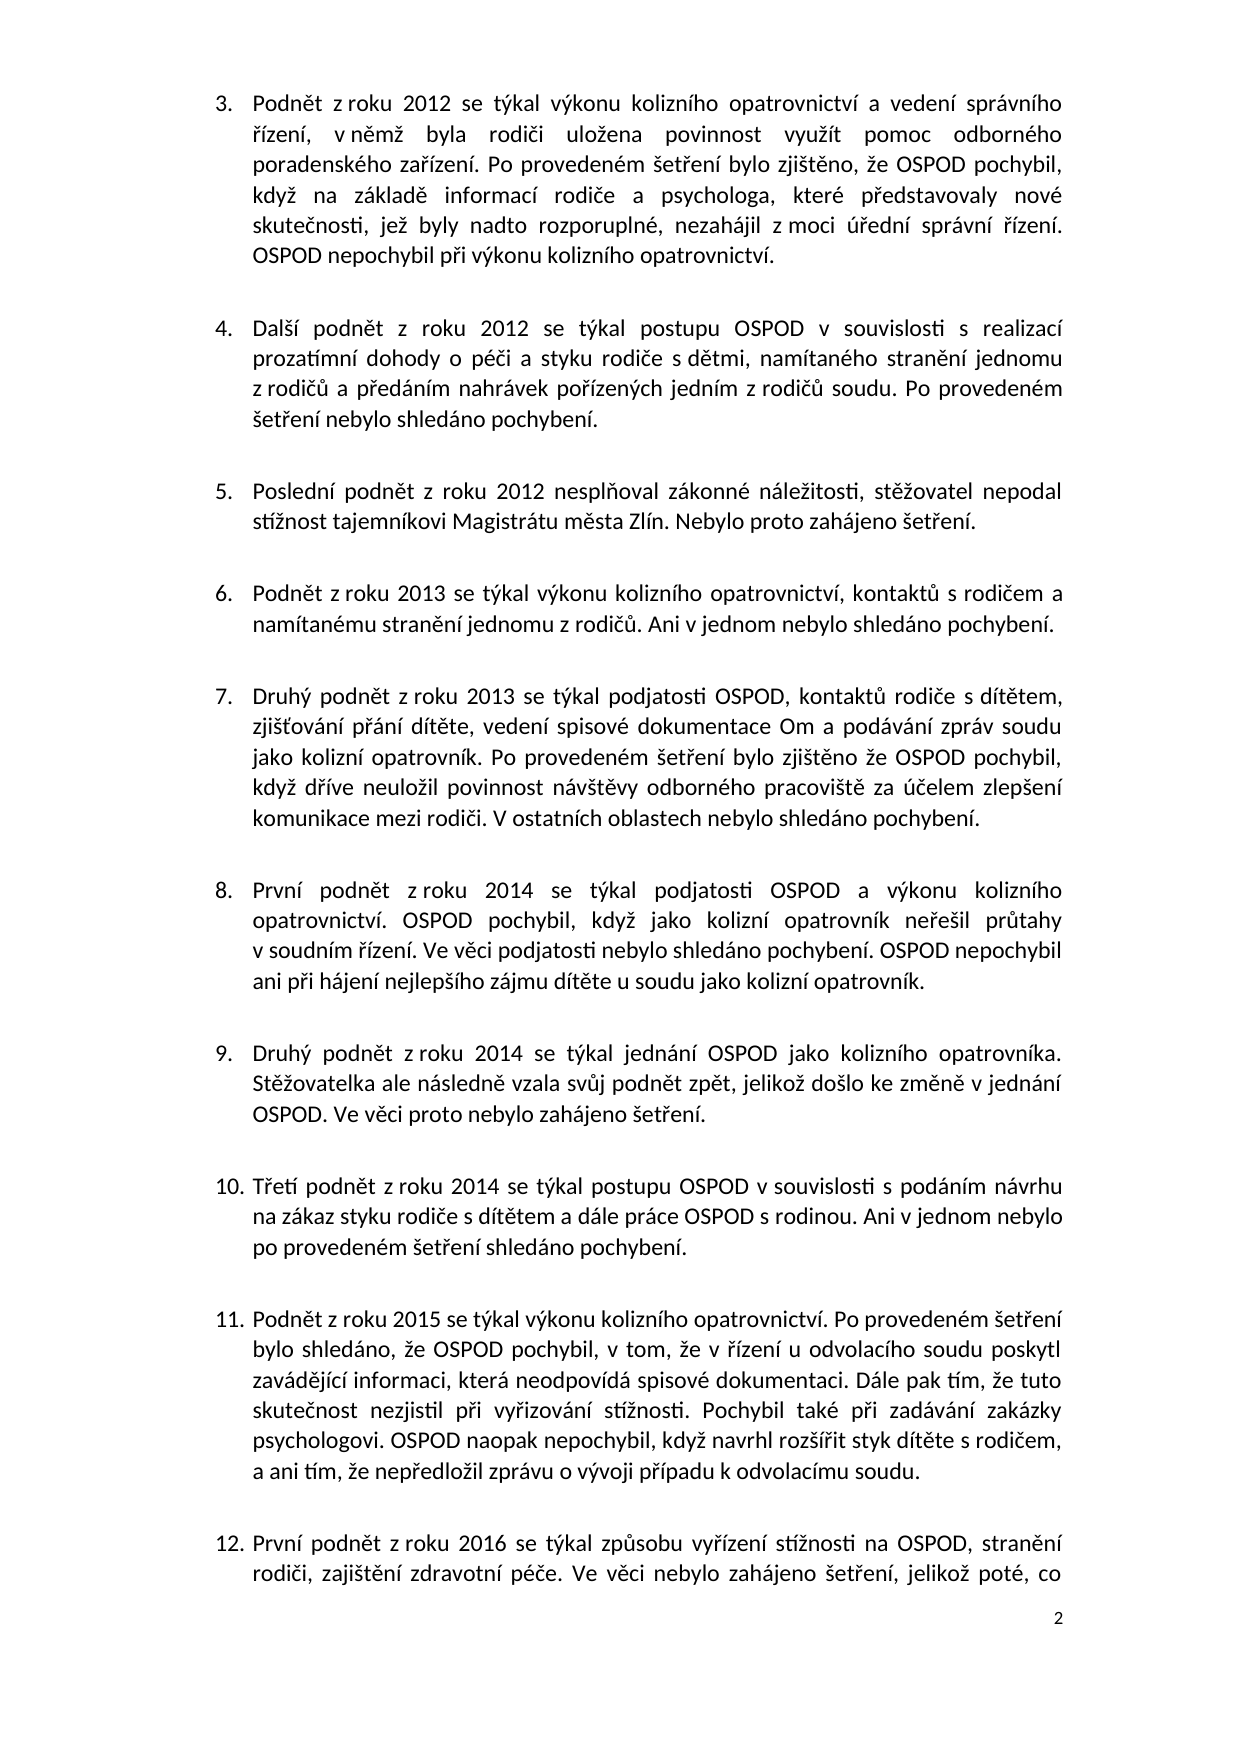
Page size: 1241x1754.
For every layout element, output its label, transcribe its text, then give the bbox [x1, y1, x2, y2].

list Podnět z roku 2015 se týkal výkonu kolizního opatrovnictví. Po provedeném šetření bylo shledáno, že OSPOD pochybil, v tom, že v řízení u odvolacího soudu poskytl zavádějící informaci, která neodpovídá spisové dokumentaci. Dále pak tím, že tuto skutečnost nezjistil při vyřizování stížnosti. Pochybil také při zadávání zakázky psychologovi. OSPOD naopak nepochybil, když navrhl rozšířit styk dítěte s rodičem, a ani tím, že nepředložil zprávu o vývoji případu k odvolacímu soudu. [215, 1304, 1063, 1485]
list Poslední podnět z roku 2012 nesplňoval zákonné náležitosti, stěžovatel nepodal stížnost tajemníkovi Magistrátu města Zlín. Nebylo proto zahájeno šetření. [215, 476, 1063, 536]
list Podnět z roku 2012 se týkal výkonu kolizního opatrovnictví a vedení správního řízení, v němž byla rodiči uložena povinnost využít pomoc odborného poradenského zařízení. Po provedeném šetření bylo zjištěno, že OSPOD pochybil, když na základě informací rodiče a psychologa, které představovaly nové skutečnosti, jež byly nadto rozporuplné, nezahájil z moci úřední správní řízení. OSPOD nepochybil při výkonu kolizního opatrovnictví. [215, 88, 1063, 270]
list Druhý podnět z roku 2013 se týkal podjatosti OSPOD, kontaktů rodiče s dítětem, zjišťování přání dítěte, vedení spisové dokumentace Om a podávání zpráv soudu jako kolizní opatrovník. Po provedeném šetření bylo zjištěno že OSPOD pochybil, když dříve neuložil povinnost návštěvy odborného pracoviště za účelem zlepšení komunikace mezi rodiči. V ostatních oblastech nebylo shledáno pochybení. [215, 681, 1063, 832]
list Druhý podnět z roku 2014 se týkal jednání OSPOD jako kolizního opatrovníka. Stěžovatelka ale následně vzala svůj podnět zpět, jelikož došlo ke změně v jednání OSPOD. Ve věci proto nebylo zahájeno šetření. [215, 1038, 1063, 1128]
list Další podnět z roku 2012 se týkal postupu OSPOD v souvislosti s realizací prozatímní dohody o péči a styku rodiče s dětmi, namítaného stranění jednomu z rodičů a předáním nahrávek pořízených jedním z rodičů soudu. Po provedeném šetření nebylo shledáno pochybení. [215, 313, 1063, 433]
list Třetí podnět z roku 2014 se týkal postupu OSPOD v souvislosti s podáním návrhu na zákaz styku rodiče s dítětem a dále práce OSPOD s rodinou. Ani v jednom nebylo po provedeném šetření shledáno pochybení. [215, 1171, 1063, 1261]
list První podnět z roku 2014 se týkal podjatosti OSPOD a výkonu kolizního opatrovnictví. OSPOD pochybil, když jako kolizní opatrovník neřešil průtahy v soudním řízení. Ve věci podjatosti nebylo shledáno pochybení. OSPOD nepochybil ani při hájení nejlepšího zájmu dítěte u soudu jako kolizní opatrovník. [215, 875, 1063, 995]
list Podnět z roku 2013 se týkal výkonu kolizního opatrovnictví, kontaktů s rodičem a namítanému stranění jednomu z rodičů. Ani v jednom nebylo shledáno pochybení. [215, 578, 1063, 638]
list První podnět z roku 2016 se týkal způsobu vyřízení stížnosti na OSPOD, stranění rodiči, zajištění zdravotní péče. Ve věci nebylo zahájeno šetření, jelikož poté, co [215, 1528, 1063, 1588]
